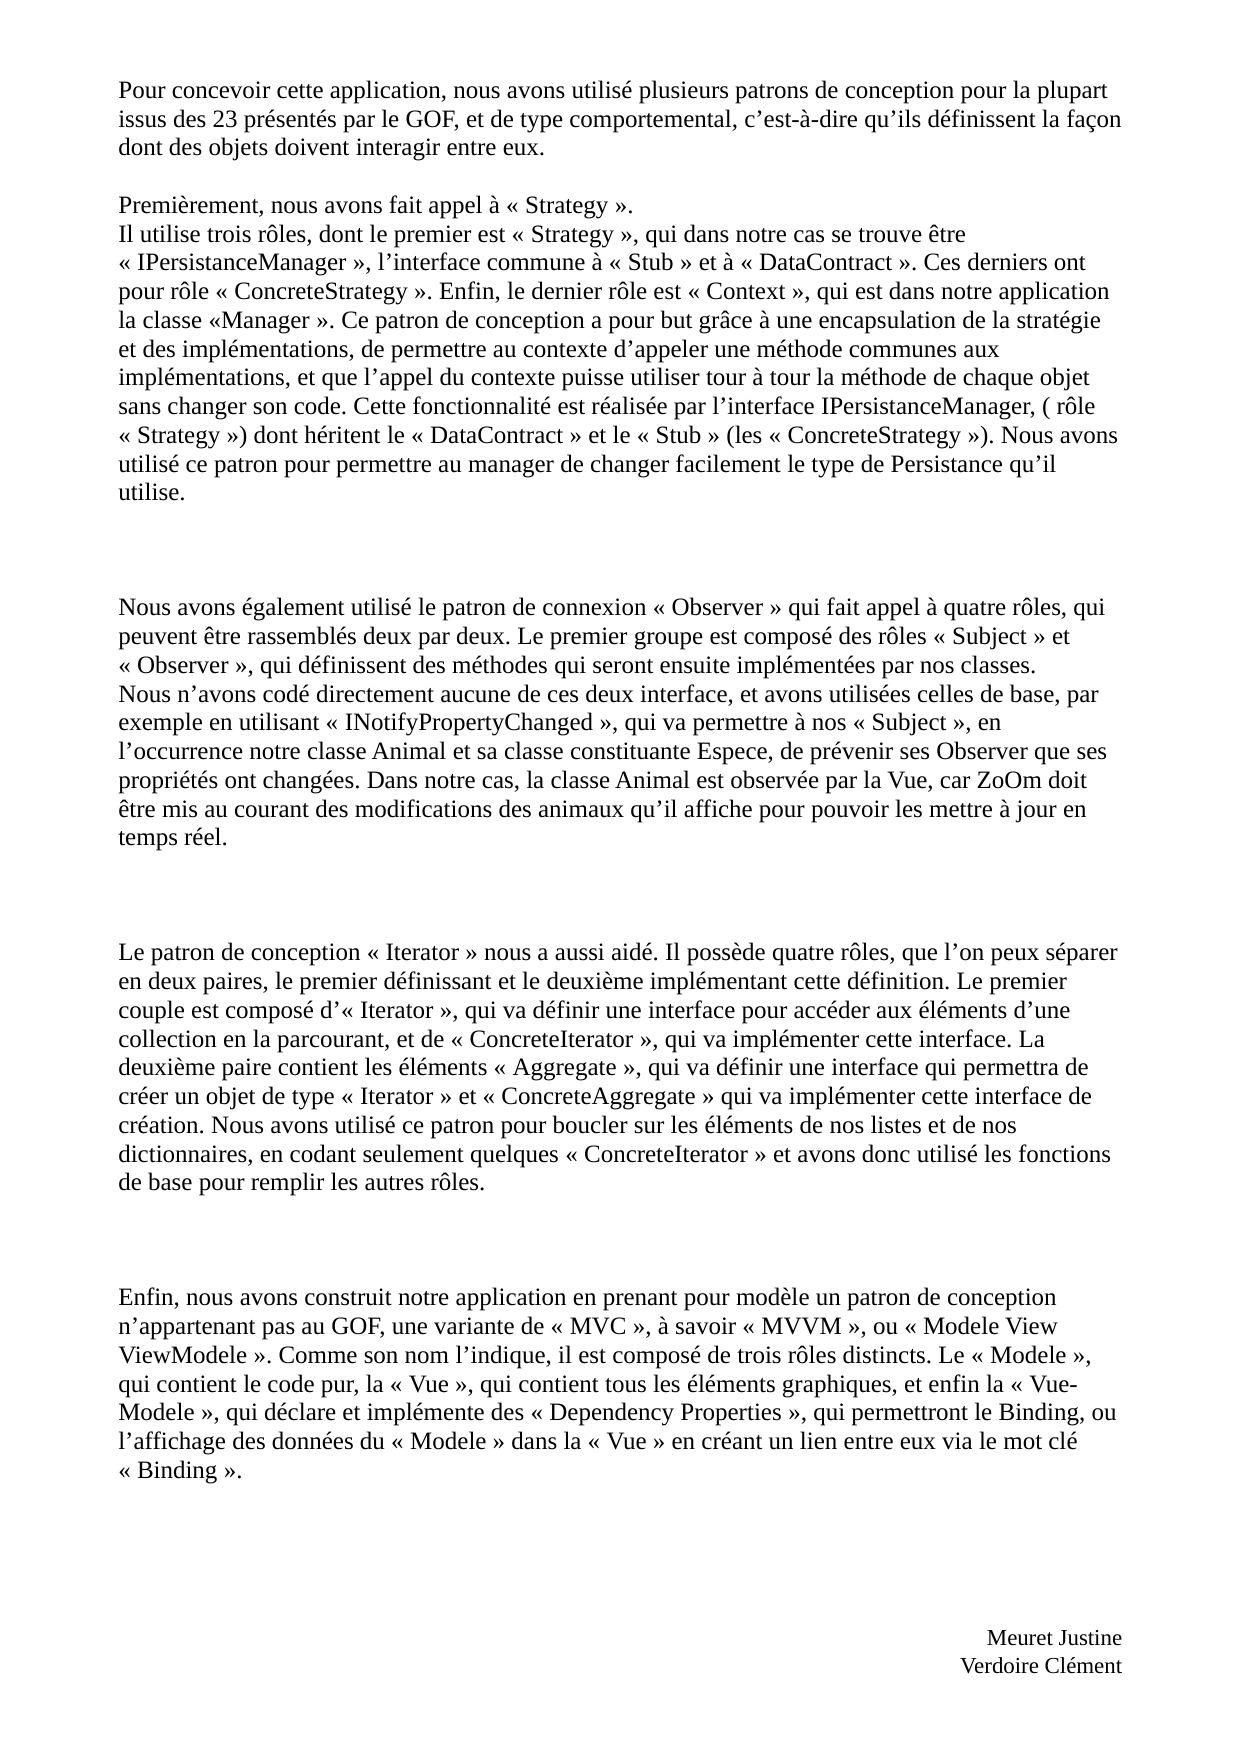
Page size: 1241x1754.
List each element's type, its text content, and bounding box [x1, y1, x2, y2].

text Premièrement, nous avons fait appel à « Strategy ». [118, 190, 1122, 219]
text Pour concevoir cette application, nous avons utilisé plusieurs patrons de conception pour la plupart issus des 23 présentés par le GOF, et de type comportemental, c’est-à-dire qu’ils définissent la façon dont des objets doivent interagir entre eux. [118, 75, 1122, 161]
text Le patron de conception « Iterator » nous a aussi aidé. Il possède quatre rôles, que l’on peux séparer en deux paires, le premier définissant et le deuxième implémentant cette définition. Le premier couple est composé d’« Iterator », qui va définir une interface pour accéder aux éléments d’une collection en la parcourant, et de « ConcreteIterator », qui va implémenter cette interface. La deuxième paire contient les éléments « Aggregate », qui va définir une interface qui permettra de créer un objet de type « Iterator » et « ConcreteAggregate » qui va implémenter cette interface de création. Nous avons utilisé ce patron pour boucler sur les éléments de nos listes et de nos dictionnaires, en codant seulement quelques « ConcreteIterator » et avons donc utilisé les fonctions de base pour remplir les autres rôles. [118, 937, 1122, 1196]
text Nous avons également utilisé le patron de connexion « Observer » qui fait appel à quatre rôles, qui peuvent être rassemblés deux par deux. Le premier groupe est composé des rôles « Subject » et « Observer », qui définissent des méthodes qui seront ensuite implémentées par nos classes. [118, 592, 1122, 679]
text Il utilise trois rôles, dont le premier est « Strategy », qui dans notre cas se trouve être « IPersistanceManager », l’interface commune à « Stub » et à « DataContract ». Ces derniers ont pour rôle « ConcreteStrategy ». Enfin, le dernier rôle est « Context », qui est dans notre application la classe «Manager ». Ce patron de conception a pour but grâce à une encapsulation de la stratégie et des implémentations, de permettre au contexte d’appeler une méthode communes aux implémentations, et que l’appel du contexte puisse utiliser tour à tour la méthode de chaque objet sans changer son code. Cette fonctionnalité est réalisée par l’interface IPersistanceManager, ( rôle « Strategy ») dont héritent le « DataContract » et le « Stub » (les « ConcreteStrategy »). Nous avons utilisé ce patron pour permettre au manager de changer facilement le type de Persistance qu’il utilise. [118, 219, 1122, 506]
text Nous n’avons codé directement aucune de ces deux interface, et avons utilisées celles de base, par exemple en utilisant « INotifyPropertyChanged », qui va permettre à nos « Subject », en l’occurrence notre classe Animal et sa classe constituante Espece, de prévenir ses Observer que ses propriétés ont changées. Dans notre cas, la classe Animal est observée par la Vue, car ZoOm doit être mis au courant des modifications des animaux qu’il affiche pour pouvoir les mettre à jour en temps réel. [118, 679, 1122, 851]
text Enfin, nous avons construit notre application en prenant pour modèle un patron de conception n’appartenant pas au GOF, une variante de « MVC », à savoir « MVVM », ou « Modele View ViewModele ». Comme son nom l’indique, il est composé de trois rôles distincts. Le « Modele », qui contient le code pur, la « Vue », qui contient tous les éléments graphiques, et enfin la « Vue-Modele », qui déclare et implémente des « Dependency Properties », qui permettront le Binding, ou l’affichage des données du « Modele » dans la « Vue » en créant un lien entre eux via le mot clé « Binding ». [118, 1282, 1122, 1484]
